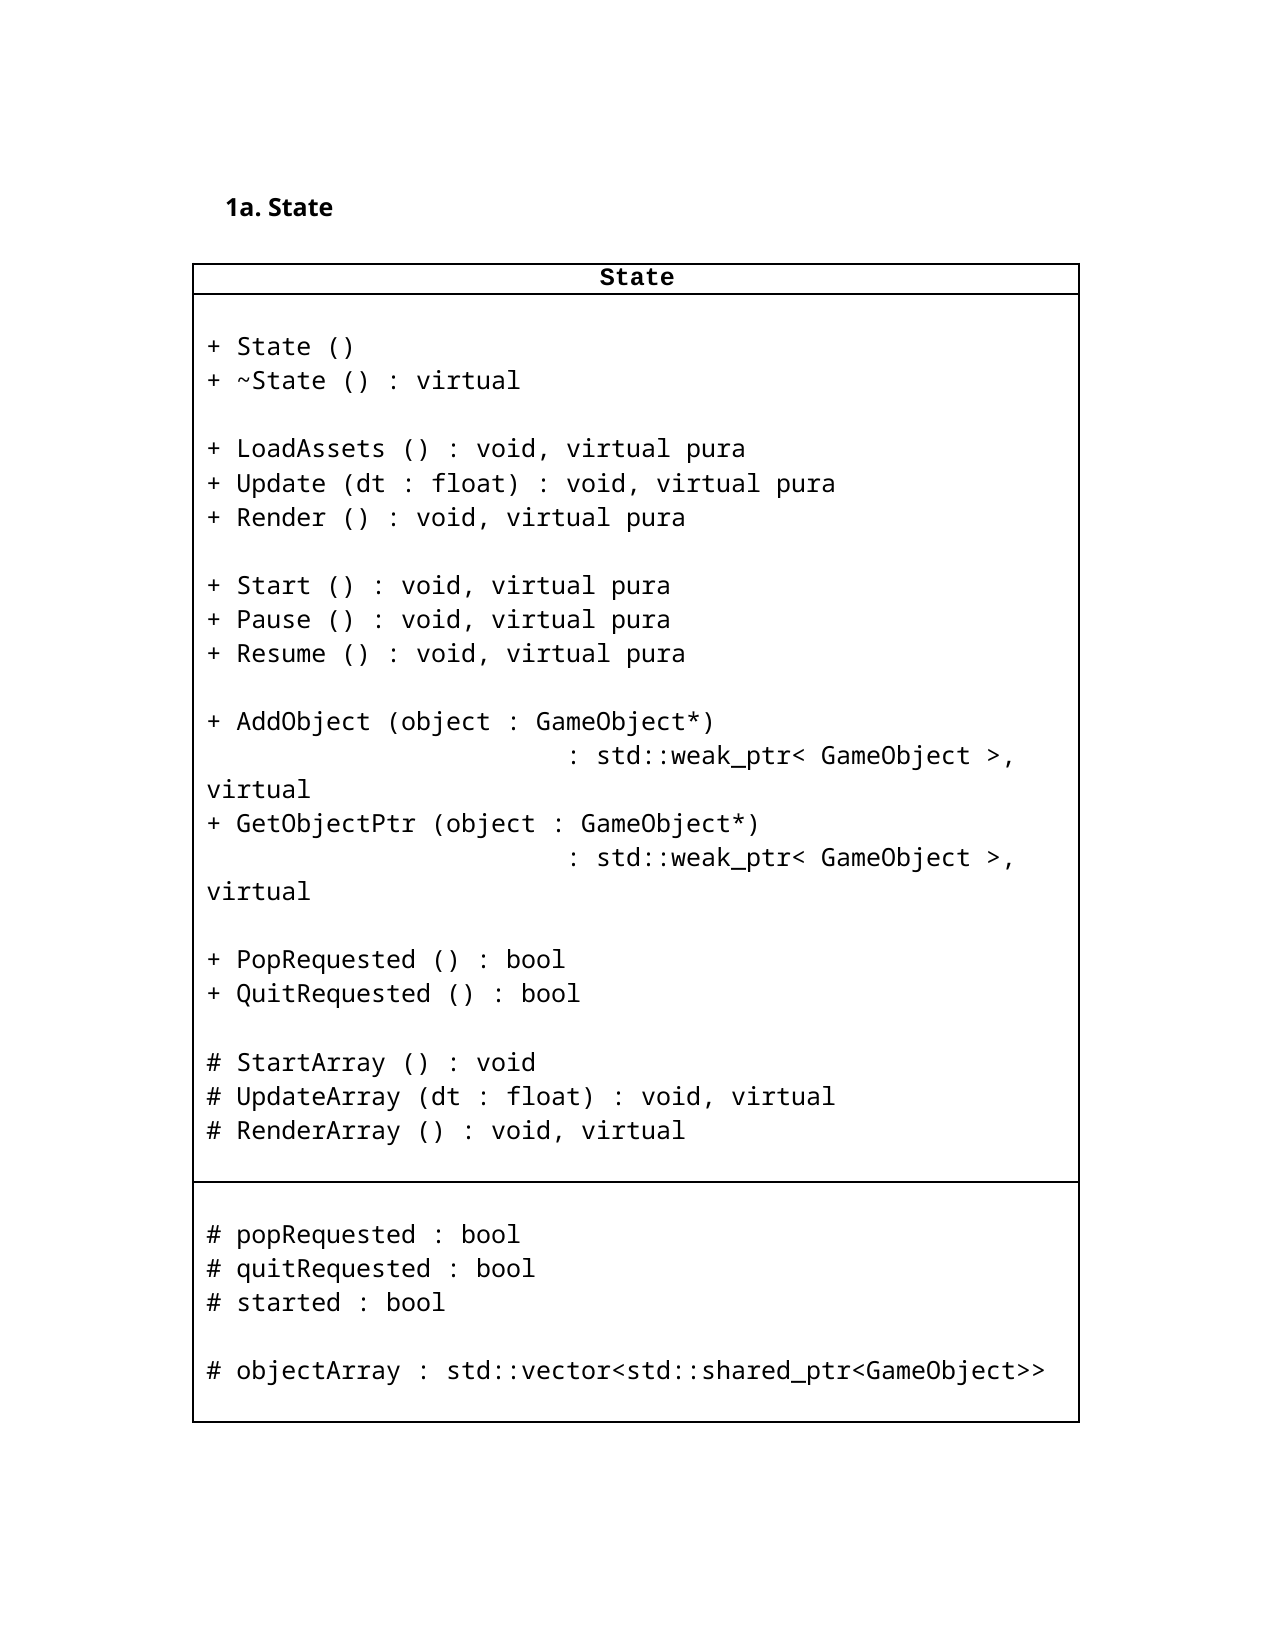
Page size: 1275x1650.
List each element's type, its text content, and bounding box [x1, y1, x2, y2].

table_header State [194, 265, 1078, 293]
table_cell # popRequested : bool # quitRequested : bool # started : bool # objectArray : std::vector<std::shared_ptr<GameObject>> [194, 1183, 1078, 1421]
table_cell + State () + ~State () : virtual + LoadAssets () : void, virtual pura + Update (dt : float) : void, virtual pura + Render () : void, virtual pura + Start () : void, virtual pura + Pause () : void, virtual pura + Resume () : void, virtual pura + AddObject (object : GameObject*) : std::weak_ptr< GameObject >, virtual + GetObjectPtr (object : GameObject*) : std::weak_ptr< GameObject >, virtual + PopRequested () : bool + QuitRequested () : bool # StartArray () : void # UpdateArray (dt : float) : void, virtual # RenderArray () : void, virtual [194, 295, 1078, 1181]
text 1a. State [150, 189, 1125, 223]
